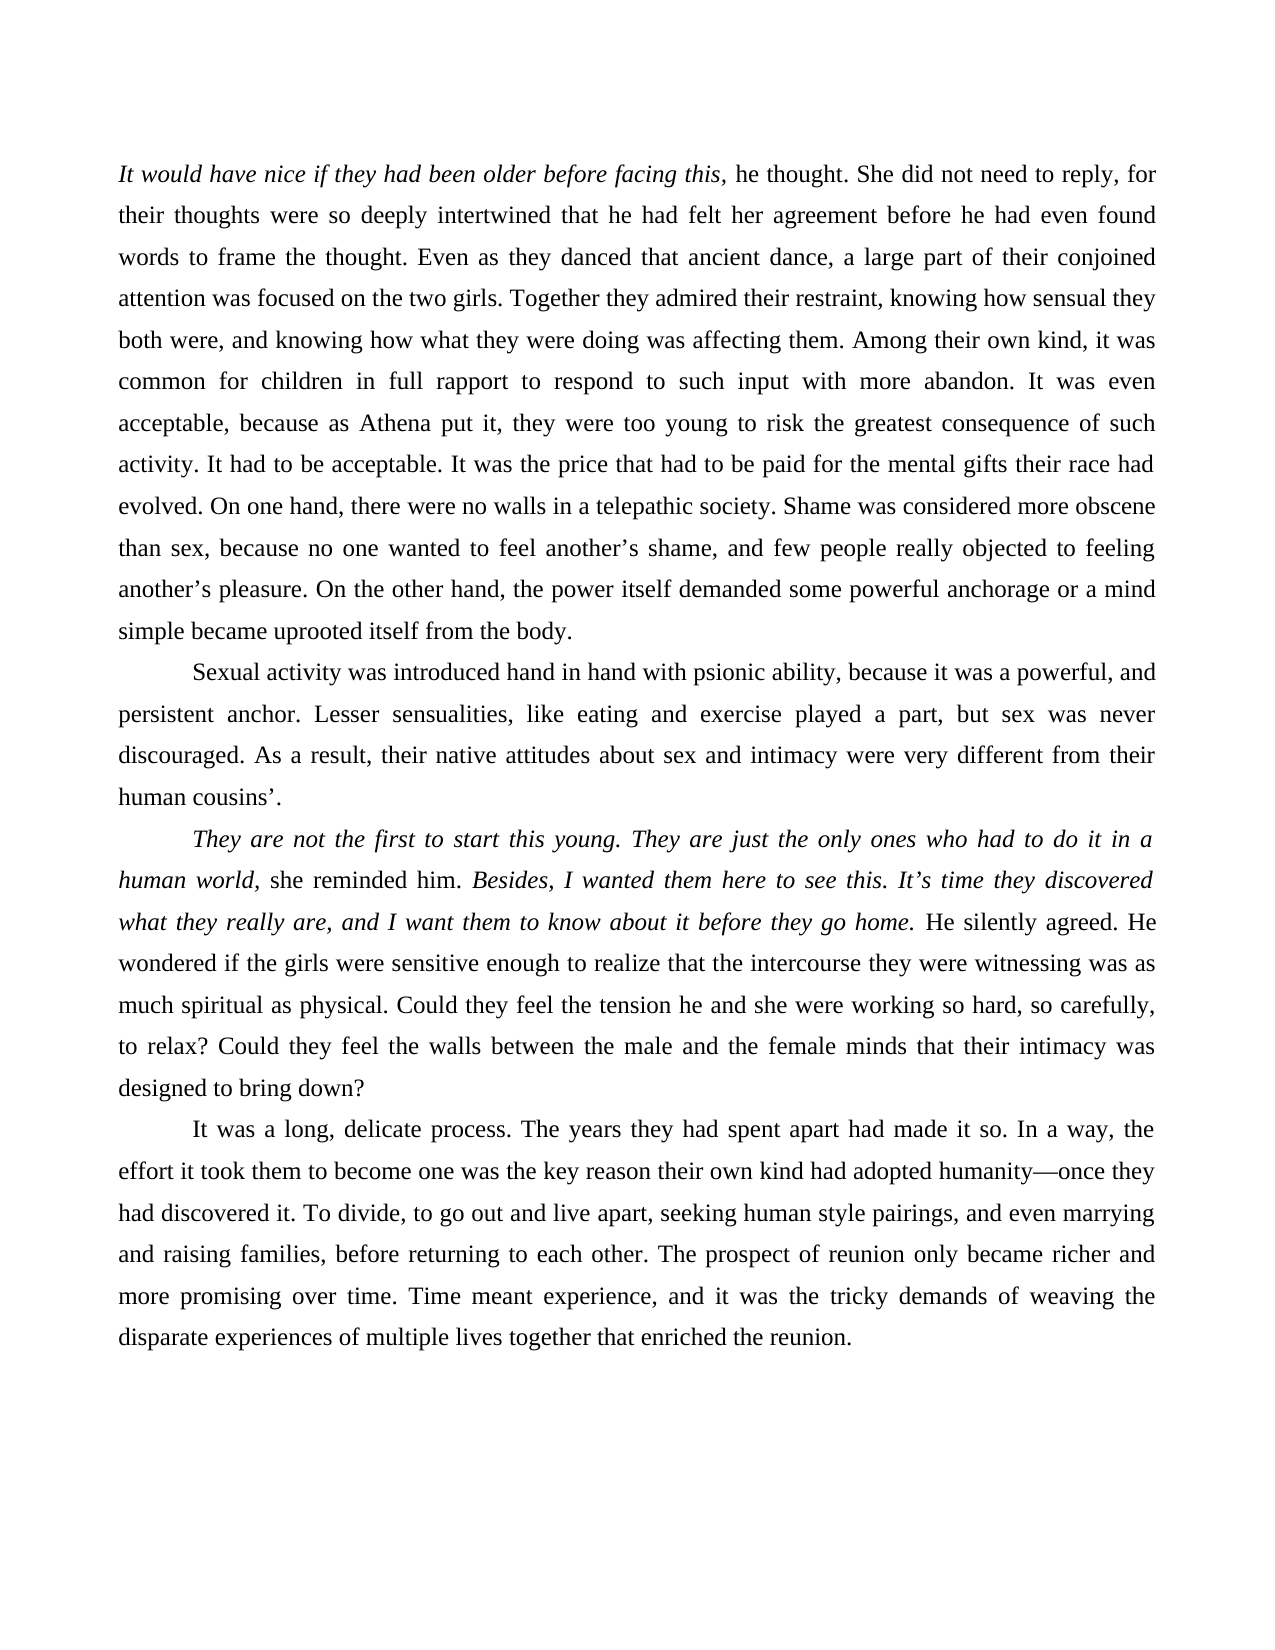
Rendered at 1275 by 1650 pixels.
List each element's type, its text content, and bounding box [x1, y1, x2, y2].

text They are not the first to start this young. They are just the only ones who had to do it in a human world, she reminded him. Besides, I wanted them here to see this. It’s time they discovered what they really are, and I want them to know about it before they go home. He silently agreed. He wondered if the girls were sensitive enough to realize that the intercourse they were witnessing was as much spiritual as physical. Could they feel the tension he and she were working so hard, so carefully, to relax? Could they feel the walls between the male and the female minds that their intimacy was designed to bring down? [118, 825, 1157, 1102]
text Sexual activity was introduced hand in hand with psionic ability, because it was a powerful, and persistent anchor. Lesser sensualities, like eating and exercise played a part, but sex was never discouraged. As a result, their native attitudes about sex and intimacy were very different from their human cousins’. [118, 658, 1157, 811]
text It was a long, delicate process. The years they had spent apart had made it so. In a way, the effort it took them to become one was the key reason their own kind had adopted humanity—once they had discovered it. To divide, to go out and live apart, seeking human style pairings, and even marrying and raising families, before returning to each other. The prospect of reunion only became richer and more promising over time. Time meant experience, and it was the tricky demands of weaving the disparate experiences of multiple lives together that enriched the reunion. [118, 1116, 1157, 1351]
text It would have nice if they had been older before facing this, he thought. She did not need to reply, for their thoughts were so deeply intertwined that he had felt her agreement before he had even found words to frame the thought. Even as they danced that ancient dance, a large part of their conjoined attention was focused on the two girls. Together they admired their restraint, knowing how sensual they both were, and knowing how what they were doing was affecting them. Among their own kind, it was common for children in full rapport to respond to such input with more abandon. It was even acceptable, because as Athena put it, they were too young to risk the greatest consequence of such activity. It had to be acceptable. It was the price that had to be paid for the mental gifts their race had evolved. On one hand, there were no walls in a telepathic society. Shame was considered more obscene than sex, because no one wanted to feel another’s shame, and few people really objected to feeling another’s pleasure. On the other hand, the power itself demanded some powerful anchorage or a mind simple became uprooted itself from the body. [118, 160, 1157, 644]
